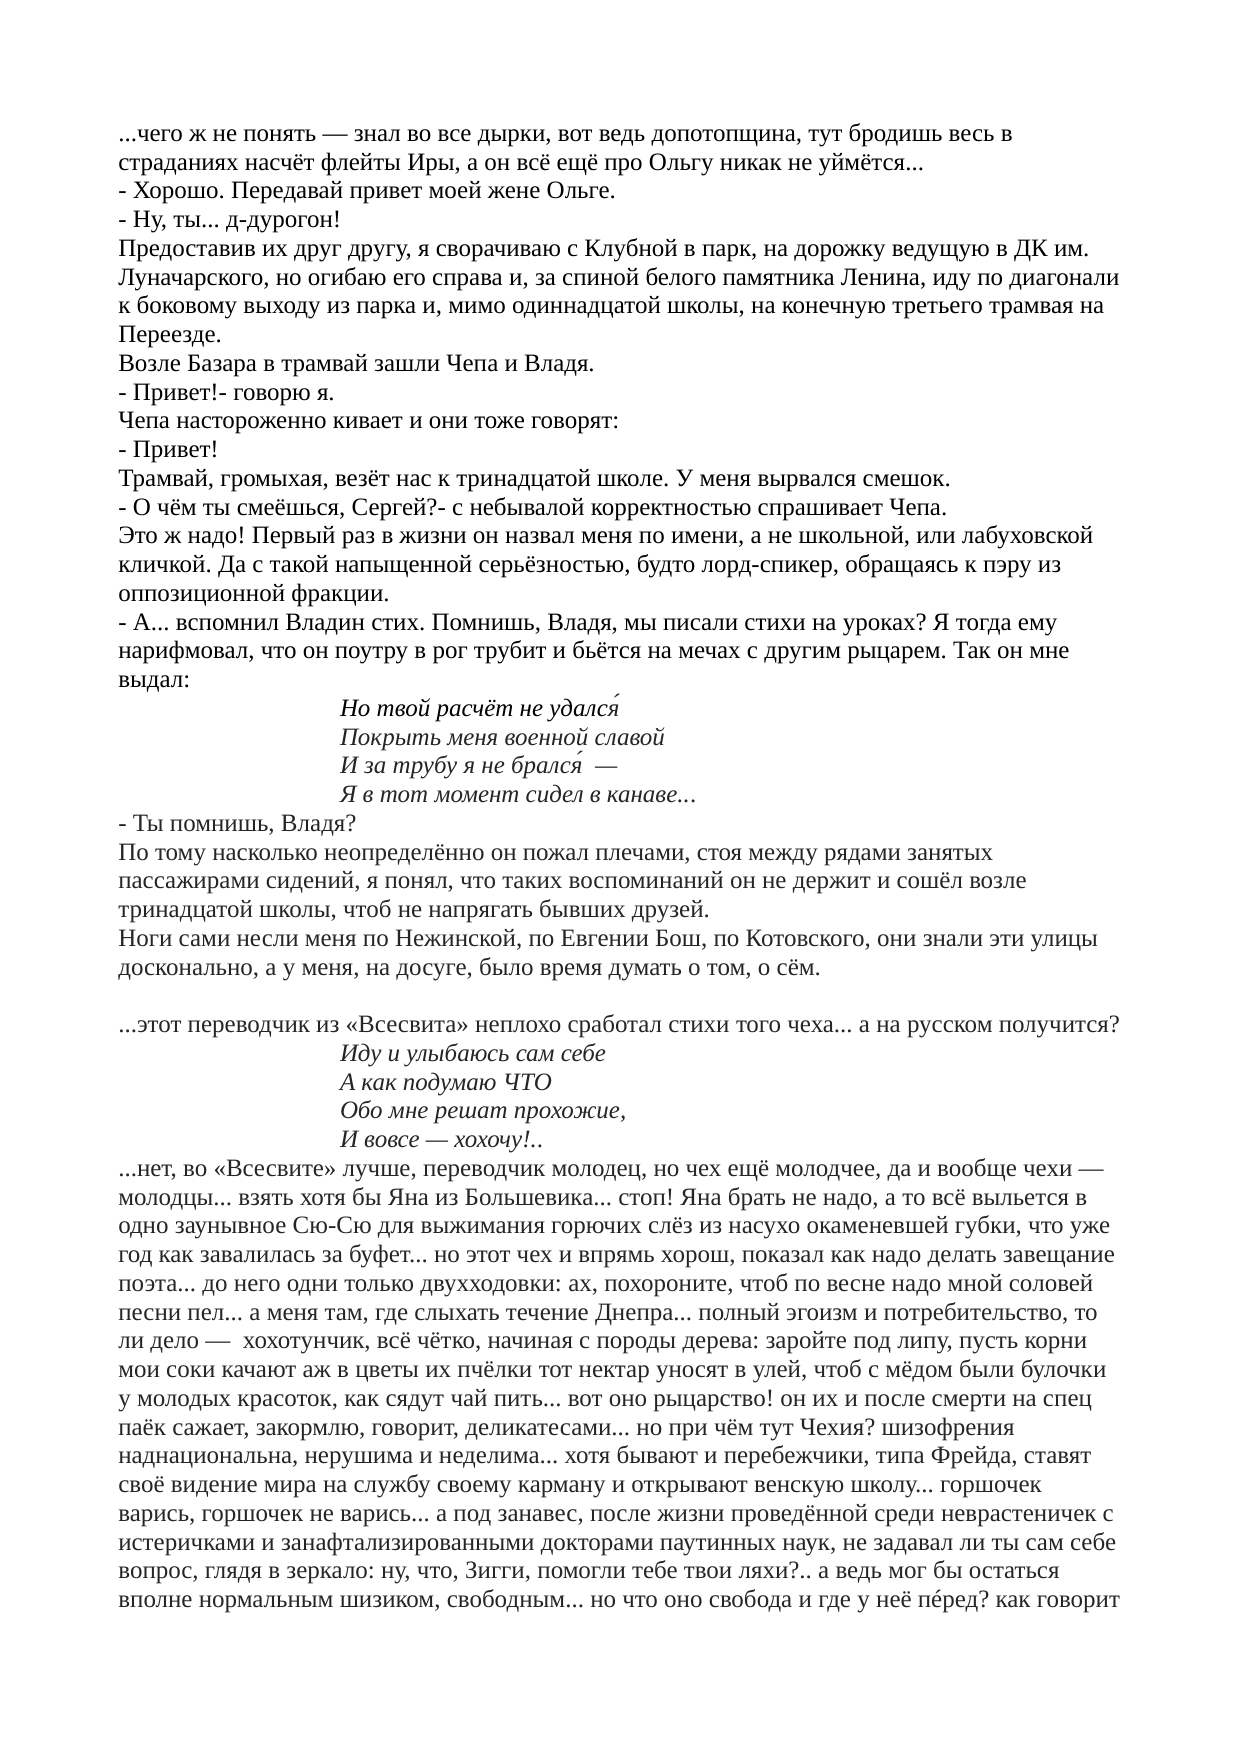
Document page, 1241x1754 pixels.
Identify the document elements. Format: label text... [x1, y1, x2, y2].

text - Привет!- говорю я. [118, 377, 1122, 406]
text Ноги сами несли меня по Нежинской, по Евгении Бош, по Котовского, они знали эти улицы досконально, а у меня, на досуге, было время думать о том, о сём. [118, 923, 1122, 981]
text ...чего ж не понять — знал во все дырки, вот ведь допотопщина, тут бродишь весь в страданиях насчёт флейты Иры, а он всё ещё про Ольгу никак не уймётся... [118, 118, 1122, 176]
text Возле Базара в трамвай зашли Чепа и Владя. [118, 348, 1122, 377]
text Обо мне решат прохожие, [118, 1096, 1122, 1124]
text Это ж надо! Первый раз в жизни он назвал меня по имени, а не школьной, или лабуховской кличкой. Да с такой напыщенной серьёзностью, будто лорд-спикер, обращаясь к пэру из оппозиционной фракции. [118, 521, 1122, 607]
text По тому насколько неопределённо он пожал плечами, стоя между рядами занятых пассажирами сидений, я понял, что таких воспоминаний он не держит и сошёл возле тринадцатой школы, чтоб не напрягать бывших друзей. [118, 837, 1122, 923]
text И вовсе — хохочу!.. [118, 1124, 1122, 1153]
text Иду и улыбаюсь сам себе [118, 1038, 1122, 1067]
text - О чём ты смеёшься, Сергей?- с небывалой корректностью спрашивает Чепа. [118, 492, 1122, 521]
text - Ты помнишь, Владя? [118, 808, 1122, 837]
text - Хорошо. Передавай привет моей жене Ольге. [118, 176, 1122, 204]
text Предоставив их друг другу, я сворачиваю с Клубной в парк, на дорожку ведущую в ДК им. Луначарского, но огибаю его справа и, за спиной белого памятника Ленина, иду по диагонали к боковому выходу из парка и, мимо одиннадцатой школы, на конечную третьего трамвая на Переезде. [118, 233, 1122, 348]
text Но твой расчёт не удался́ [118, 693, 1122, 722]
text - А... вспомнил Владин стих. Помнишь, Владя, мы писали стихи на уроках? Я тогда ему нарифмовал, что он поутру в рог трубит и бьётся на мечах с другим рыцарем. Так он мне выдал: [118, 607, 1122, 693]
text ...этот переводчик из «Всесвита» неплохо сработал стихи того чеха... а на русском получится? [118, 1009, 1122, 1038]
text ...нет, во «Всесвите» лучше, переводчик молодец, но чех ещё молодчее, да и вообще чехи — молодцы... взять хотя бы Яна из Большевика... стоп! Яна брать не надо, а то всё выльется в одно заунывное Сю-Сю для выжимания горючих слёз из насухо окаменевшей губки, что уже год как завалилась за буфет... но этот чех и впрямь хорош, показал как надо делать завещание поэта... до него одни только двухходовки: ах, похороните, чтоб по весне надо мной соловей песни пел... а меня там, где слыхать течение Днепра... полный эгоизм и потребительство, то ли дело — хохотунчик, всё чётко, начиная с породы дерева: заройте под липу, пусть корни мои соки качают аж в цветы их пчёлки тот нектар уносят в улей, чтоб с мёдом были булочки у молодых красоток, как сядут чай пить... вот оно рыцарство! он их и после смерти на спец паёк сажает, закормлю, говорит, деликатесами... но при чём тут Чехия? шизофрения наднациональна, нерушима и неделима... хотя бывают и перебежчики, типа Фрейда, ставят своё видение мира на службу своему карману и открывают венскую школу... горшочек варись, горшочек не варись... а под занавес, после жизни проведённой среди неврастеничек с истеричками и занафтализированными докторами паутинных наук, не задавал ли ты сам себе вопрос, глядя в зеркало: ну, что, Зигги, помогли тебе твои ляхи?.. а ведь мог бы остаться вполне нормальным шизиком, свободным... но что оно свобода и где у неё пéред? как говорит [118, 1153, 1122, 1613]
text - Ну, ты... д-дурогон! [118, 204, 1122, 233]
text Трамвай, громыхая, везёт нас к тринадцатой школе. У меня вырвался смешок. [118, 463, 1122, 492]
text А как подумаю ЧТО [118, 1067, 1122, 1096]
text И за трубу я не брался́ — [118, 751, 1122, 779]
text Покрыть меня военной славой [118, 722, 1122, 751]
text Чепа настороженно кивает и они тоже говорят: [118, 406, 1122, 434]
text - Привет! [118, 434, 1122, 463]
text Я в тот момент сидел в канаве... [118, 779, 1122, 808]
